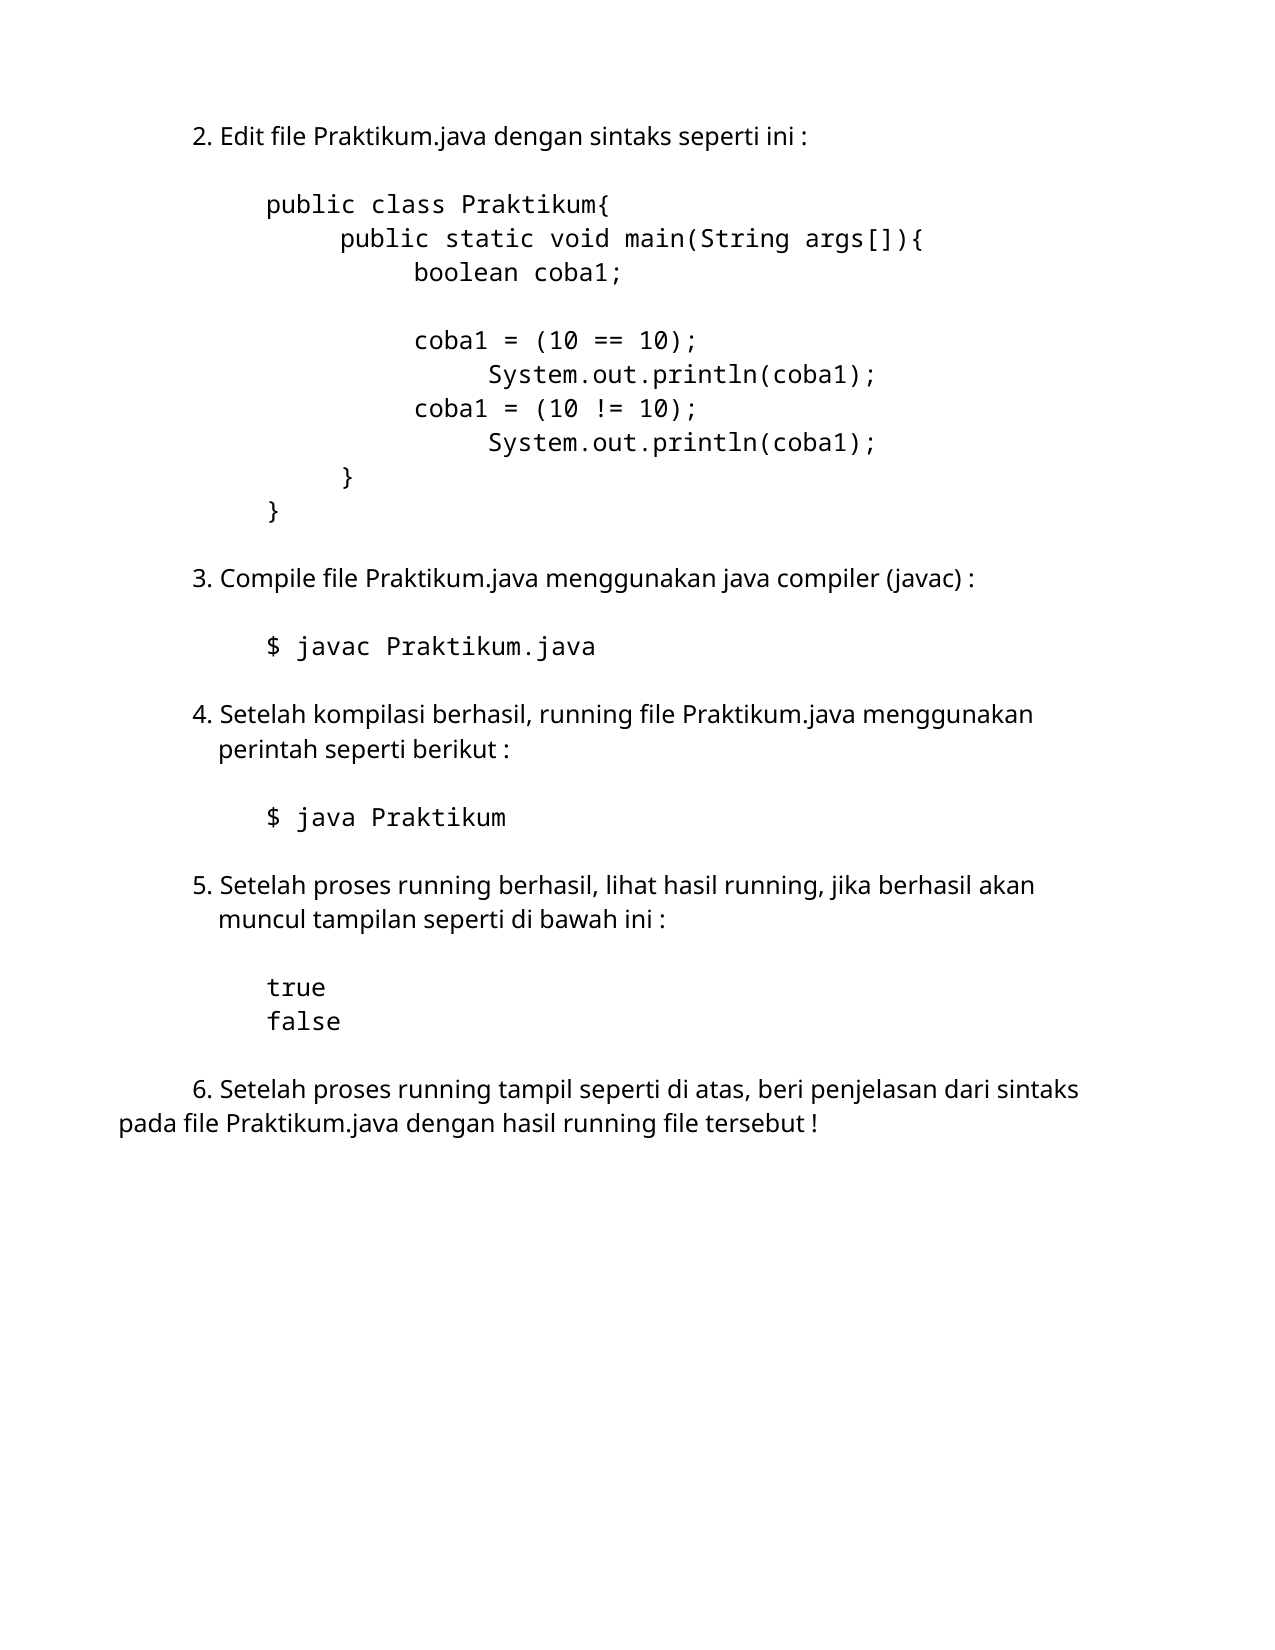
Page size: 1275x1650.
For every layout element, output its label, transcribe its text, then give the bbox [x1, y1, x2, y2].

text } 3. Compile file Praktikum.java menggunakan java compiler (javac) : $ javac Praktikum.java 4. Setelah kompilasi berhasil, running file Praktikum.java menggunakan [118, 493, 1157, 731]
text System.out.println(coba1); [118, 425, 1157, 459]
text true false 6. Setelah proses running tampil seperti di atas, beri penjelasan dari sintaks pada file Praktikum.java dengan hasil running file tersebut ! [118, 970, 1157, 1140]
text public static void main(String args[]){ [118, 220, 1157, 254]
text muncul tampilan seperti di bawah ini : [118, 902, 1157, 970]
text } [118, 459, 1157, 493]
text perintah seperti berikut : $ java Praktikum [118, 731, 1157, 867]
text 5. Setelah proses running berhasil, lihat hasil running, jika berhasil akan [118, 867, 1157, 902]
text coba1 = (10 == 10); [118, 322, 1157, 357]
text boolean coba1; [118, 254, 1157, 288]
text System.out.println(coba1); [118, 357, 1157, 391]
text coba1 = (10 != 10); [118, 391, 1157, 425]
text 2. Edit file Praktikum.java dengan sintaks seperti ini : public class Praktikum{ [118, 118, 1157, 220]
